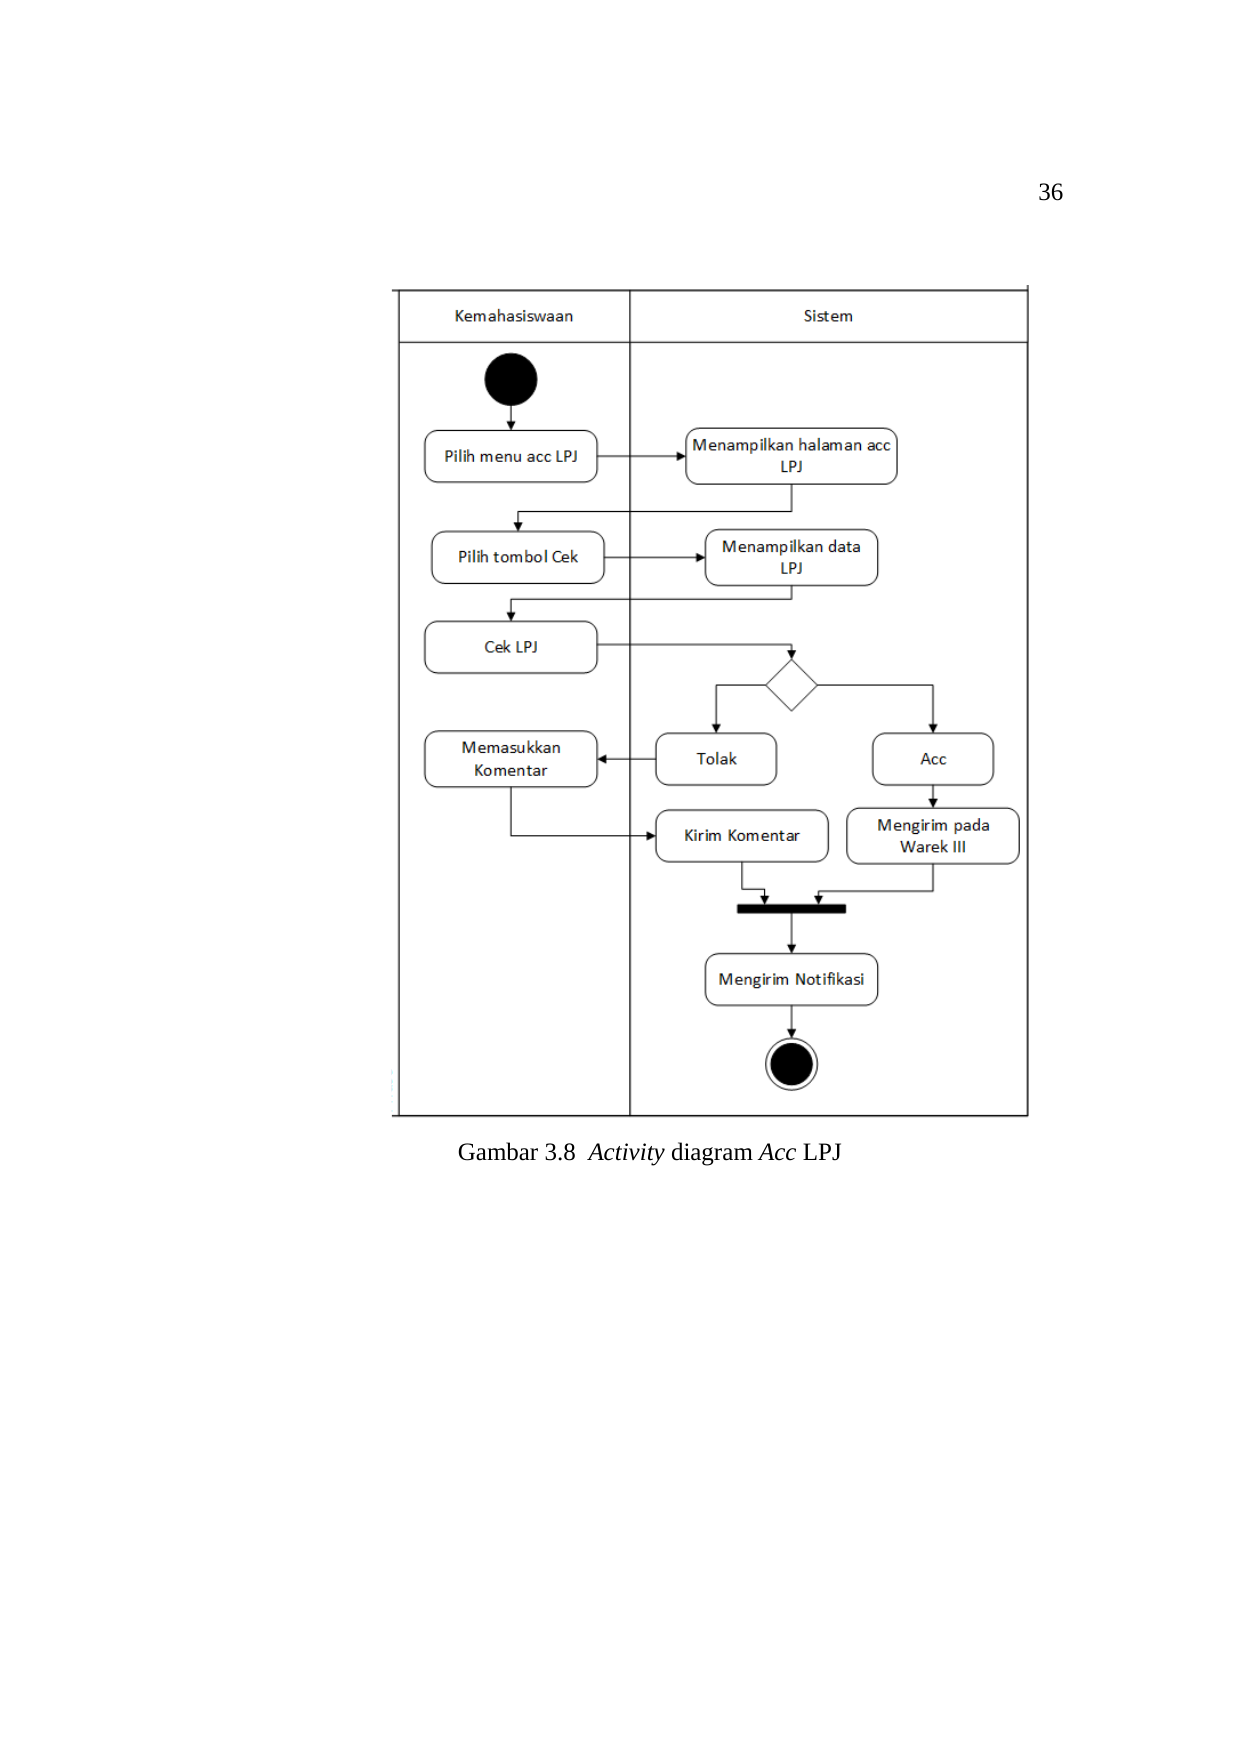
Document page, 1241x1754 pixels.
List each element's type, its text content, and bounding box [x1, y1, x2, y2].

text Gambar 3.8 Activity diagram Acc LPJ [236, 263, 1063, 1166]
picture [391, 285, 1029, 1123]
